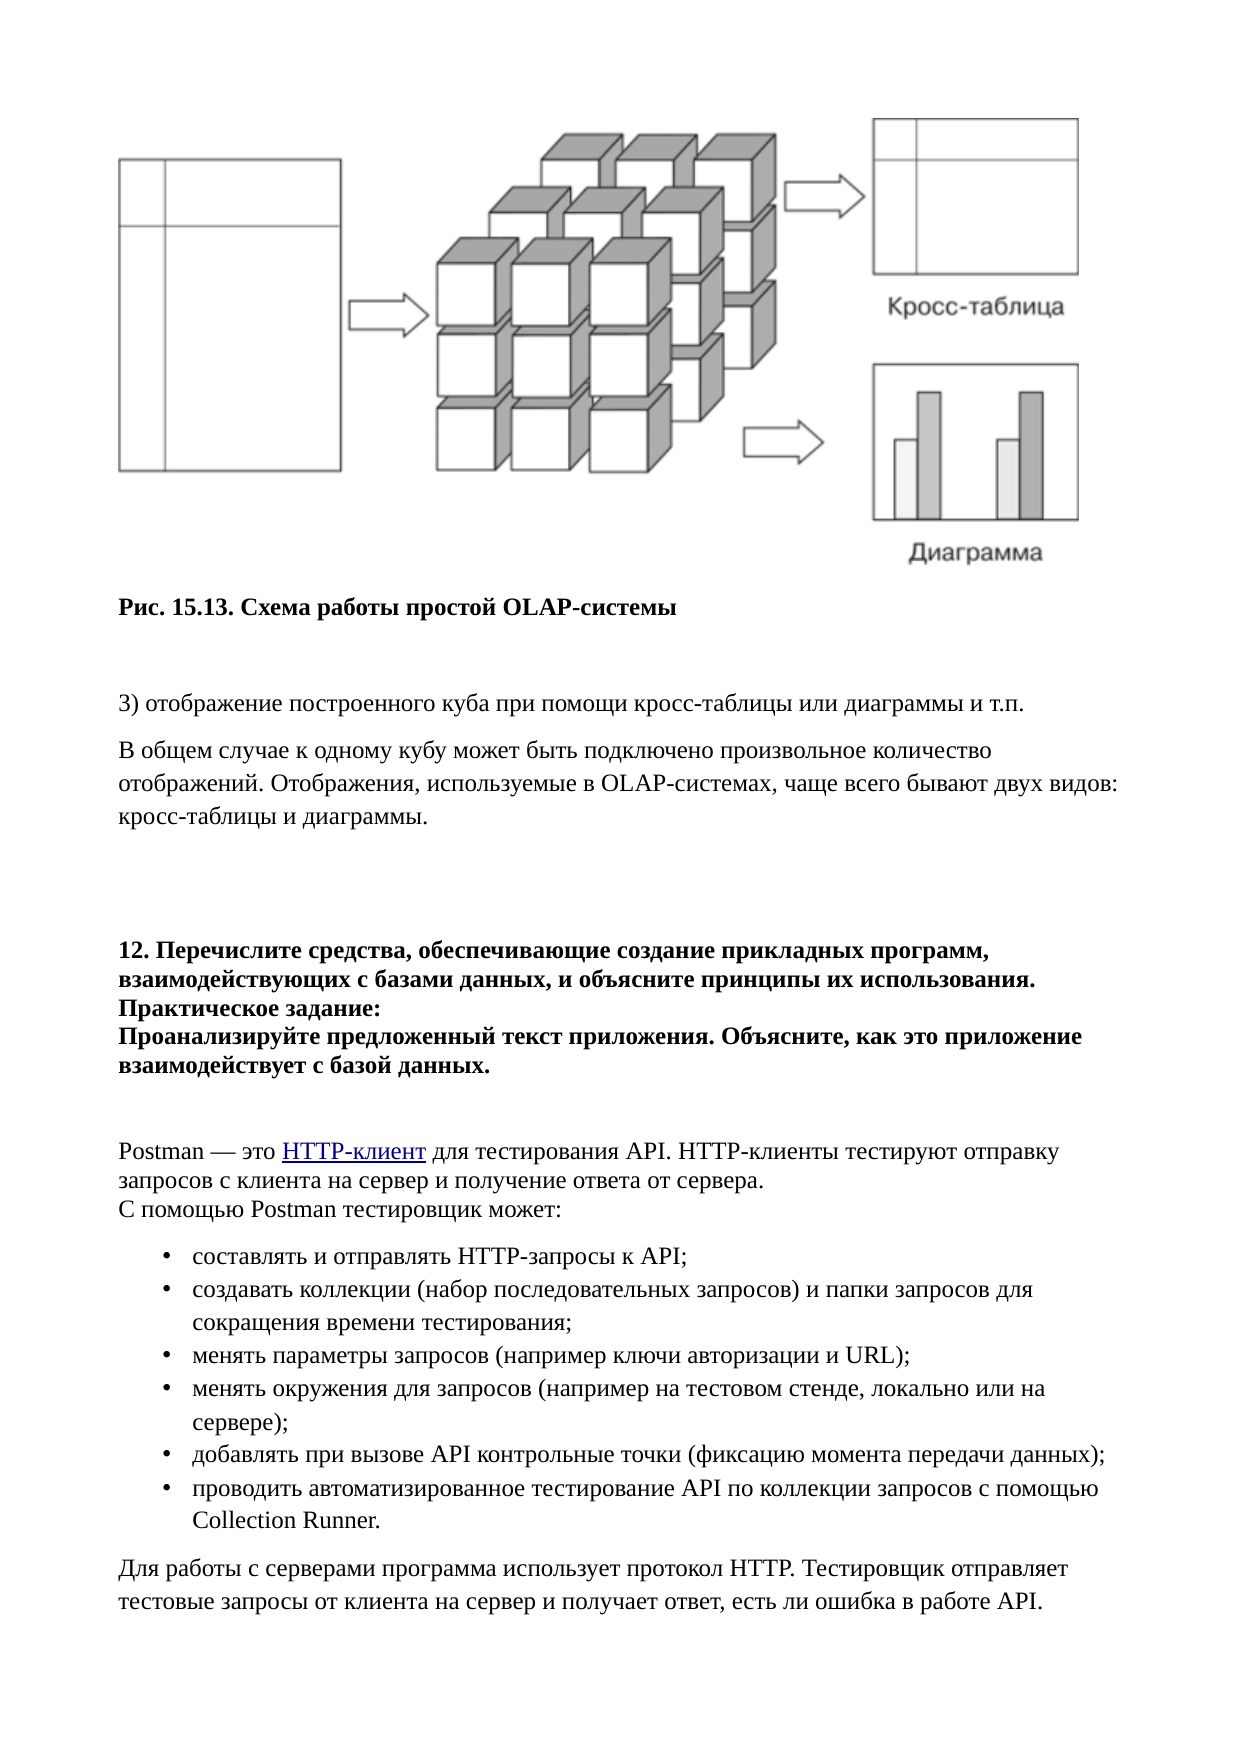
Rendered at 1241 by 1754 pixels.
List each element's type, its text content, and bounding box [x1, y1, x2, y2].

text С помощью Postman тестировщик может: [118, 1194, 1122, 1223]
list составлять и отправлять HTTP-запросы к API; [162, 1241, 1122, 1270]
text Рис. 15.13. Схема работы простой OLAP-системы [118, 592, 1122, 621]
text 3) отображение построенного куба при помощи кросс-таблицы или диаграммы и т.п. [118, 688, 1122, 716]
text Проанализируйте предложенный текст приложения. Объясните, как это приложение взаимодействует с базой данных. [118, 1021, 1122, 1079]
text Для работы с серверами программа использует протокол HTTP. Тестировщик отправляет тестовые запросы от клиента на сервер и получает ответ, есть ли ошибка в работе API. [118, 1553, 1122, 1615]
text Практическое задание: [118, 993, 1122, 1021]
list менять окружения для запросов (например на тестовом стенде, локально или на сервере); [162, 1373, 1122, 1435]
text Postman — это HTTP-клиент для тестирования API. HTTP-клиенты тестируют отправку запросов с клиента на сервер и получение ответа от сервера. [118, 1136, 1122, 1194]
text 12. Перечислите средства, обеспечивающие создание прикладных программ, взаимодействующих с базами данных, и объясните принципы их использования. [118, 935, 1122, 993]
list проводить автоматизированное тестирование API по коллекции запросов с помощью Collection Runner. [162, 1473, 1122, 1534]
picture [118, 118, 1079, 569]
list менять параметры запросов (например ключи авторизации и URL); [162, 1341, 1122, 1369]
text В общем случае к одному кубу может быть подключено произвольное количество отображений. Отображения, используемые в OLAP-системах, чаще всего бывают двух видов: кросс-таблицы и диаграммы. [118, 735, 1122, 830]
list создавать коллекции (набор последовательных запросов) и папки запросов для сокращения времени тестирования; [162, 1274, 1122, 1336]
list добавлять при вызове API контрольные точки (фиксацию момента передачи данных); [162, 1439, 1122, 1468]
